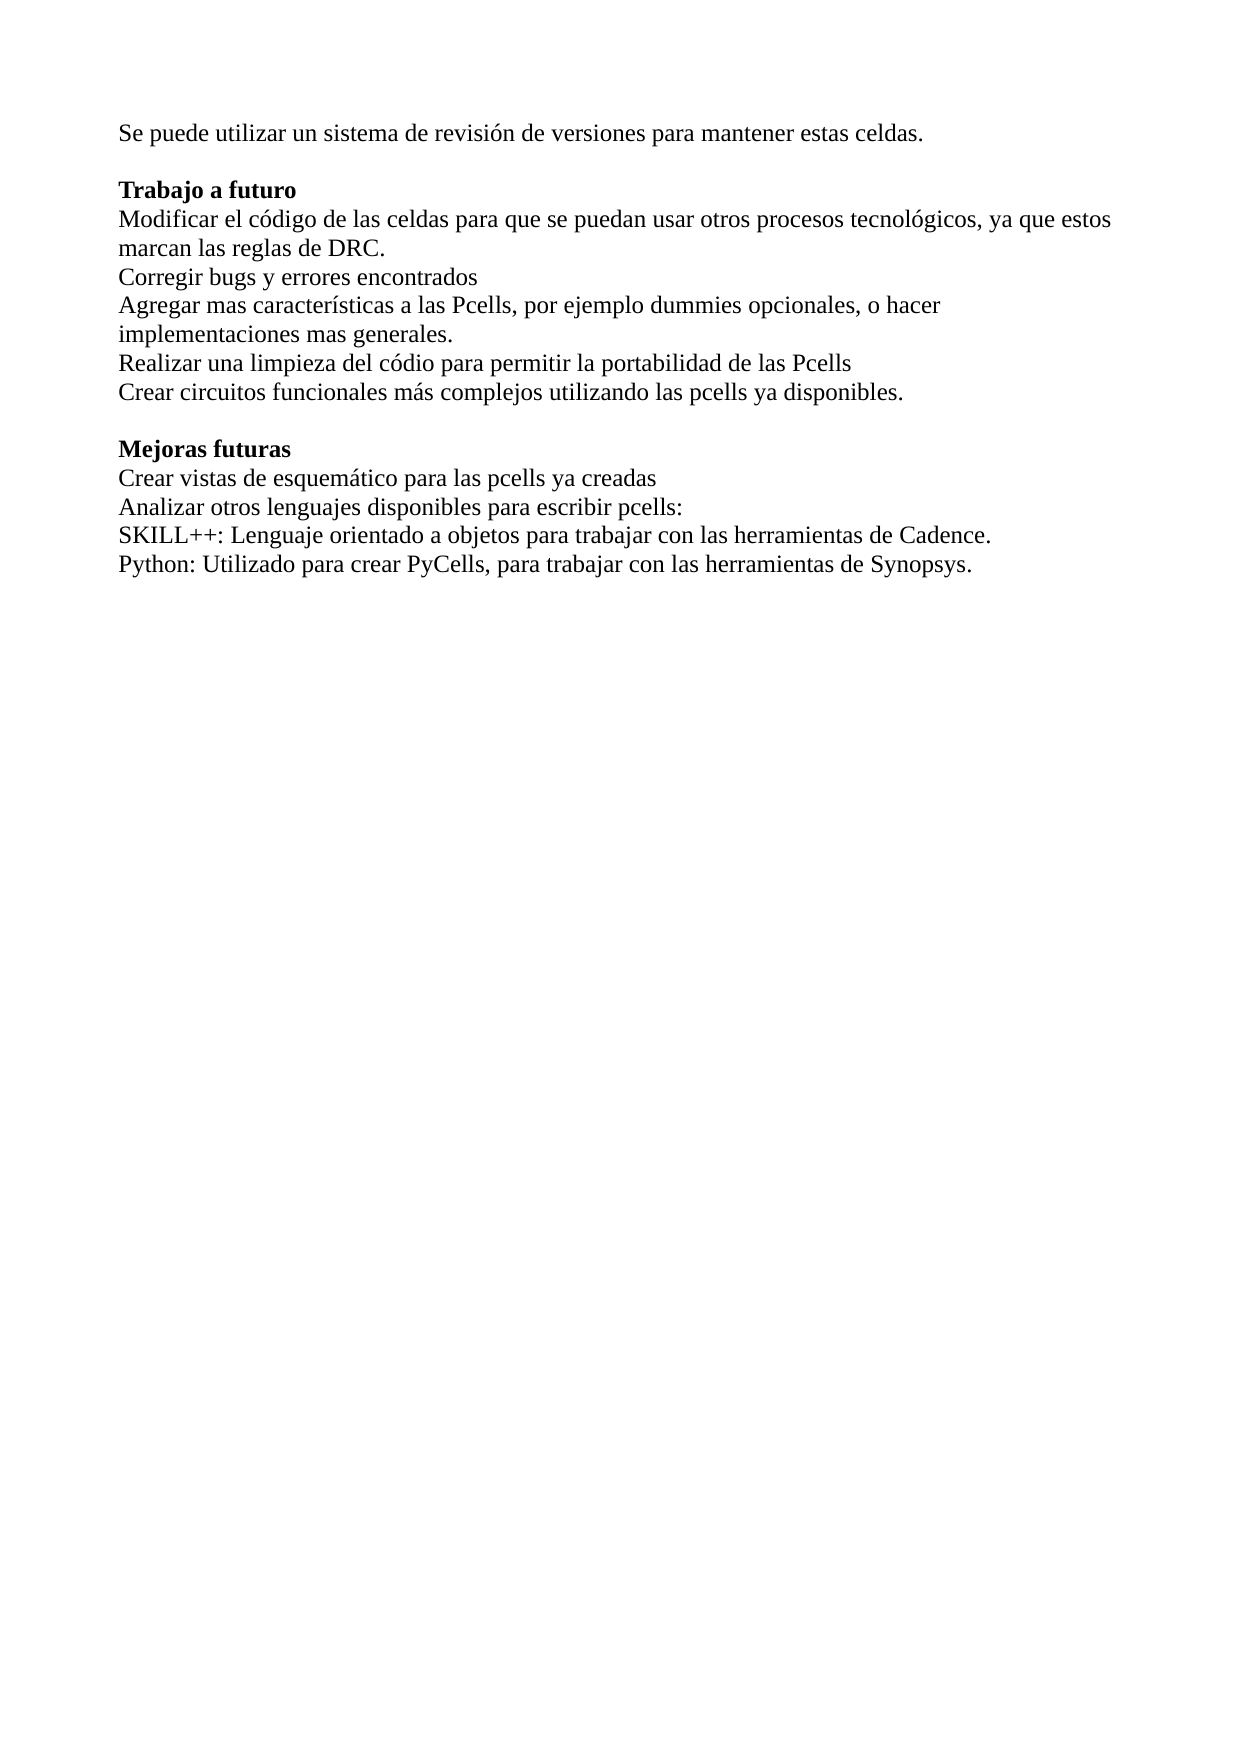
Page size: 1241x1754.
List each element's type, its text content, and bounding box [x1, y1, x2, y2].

text Crear circuitos funcionales más complejos utilizando las pcells ya disponibles. [118, 377, 1122, 406]
text Corregir bugs y errores encontrados [118, 262, 1122, 291]
text SKILL++: Lenguaje orientado a objetos para trabajar con las herramientas de Cadence. [118, 521, 1122, 549]
text Modificar el código de las celdas para que se puedan usar otros procesos tecnológicos, ya que estos marcan las reglas de DRC. [118, 204, 1122, 262]
text Agregar mas características a las Pcells, por ejemplo dummies opcionales, o hacer implementaciones mas generales. [118, 291, 1122, 348]
text Trabajo a futuro [118, 176, 1122, 204]
text Mejoras futuras [118, 434, 1122, 463]
text Realizar una limpieza del códio para permitir la portabilidad de las Pcells [118, 348, 1122, 377]
text Analizar otros lenguajes disponibles para escribir pcells: [118, 492, 1122, 521]
text Se puede utilizar un sistema de revisión de versiones para mantener estas celdas. [118, 118, 1122, 147]
text Python: Utilizado para crear PyCells, para trabajar con las herramientas de Synopsys. [118, 549, 1122, 578]
text Crear vistas de esquemático para las pcells ya creadas [118, 463, 1122, 492]
